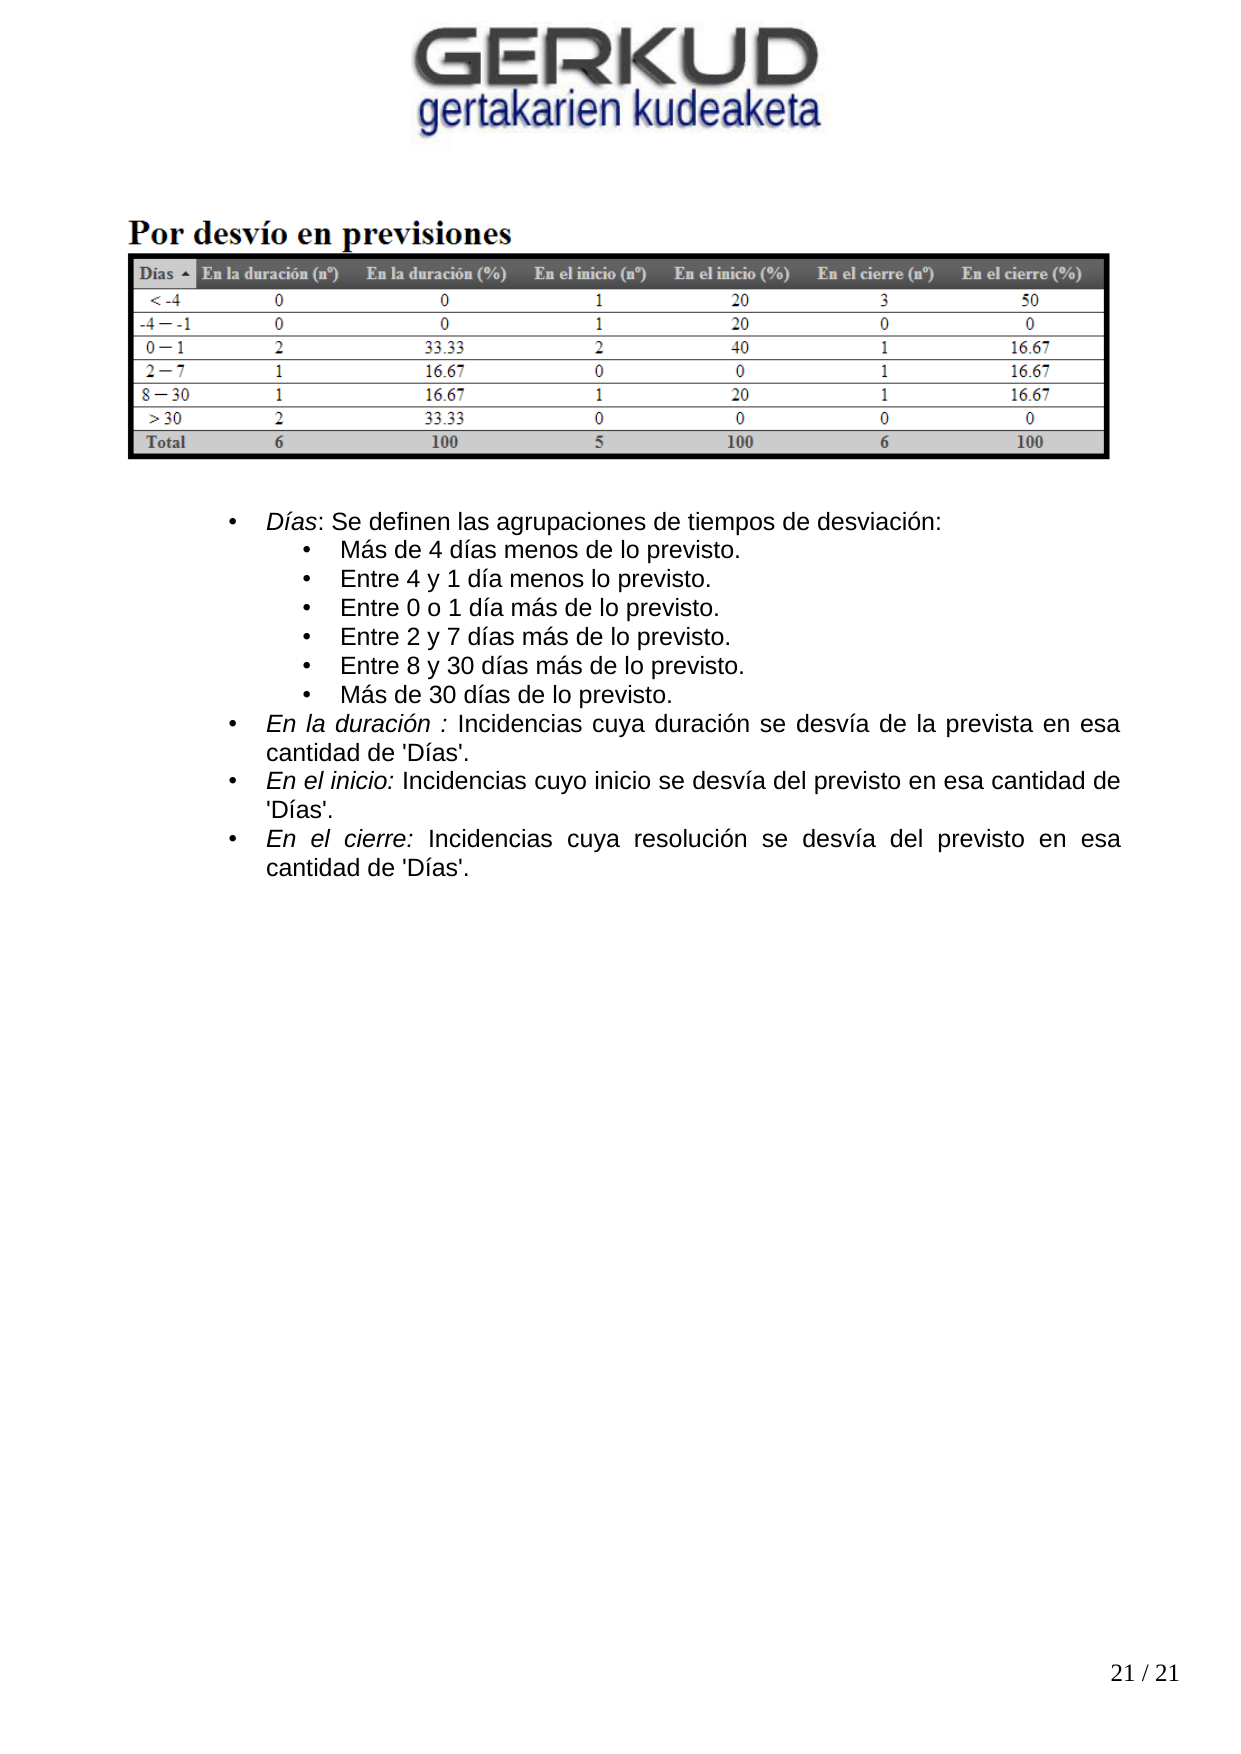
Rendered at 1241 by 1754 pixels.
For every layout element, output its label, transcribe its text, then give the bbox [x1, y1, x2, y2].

list En la duración : Incidencias cuya duración se desvía de la prevista en esa cantidad de 'Días'. [228, 709, 1122, 766]
list Entre 8 y 30 días más de lo previsto. [302, 651, 1122, 680]
list Más de 30 días de lo previsto. [302, 680, 1122, 709]
list Días: Se definen las agrupaciones de tiempos de desviación: [228, 507, 1122, 536]
list Entre 4 y 1 día menos lo previsto. [302, 564, 1122, 593]
picture [118, 215, 1123, 466]
list En el cierre: Incidencias cuya resolución se desvía del previsto en esa cantidad de 'Días'. [228, 824, 1122, 881]
list Entre 2 y 7 días más de lo previsto. [302, 622, 1122, 651]
list En el inicio: Incidencias cuyo inicio se desvía del previsto en esa cantidad de 'Días'. [228, 766, 1122, 824]
list Más de 4 días menos de lo previsto. [302, 536, 1122, 564]
list Entre 0 o 1 día más de lo previsto. [302, 593, 1122, 622]
picture [410, 11, 830, 151]
